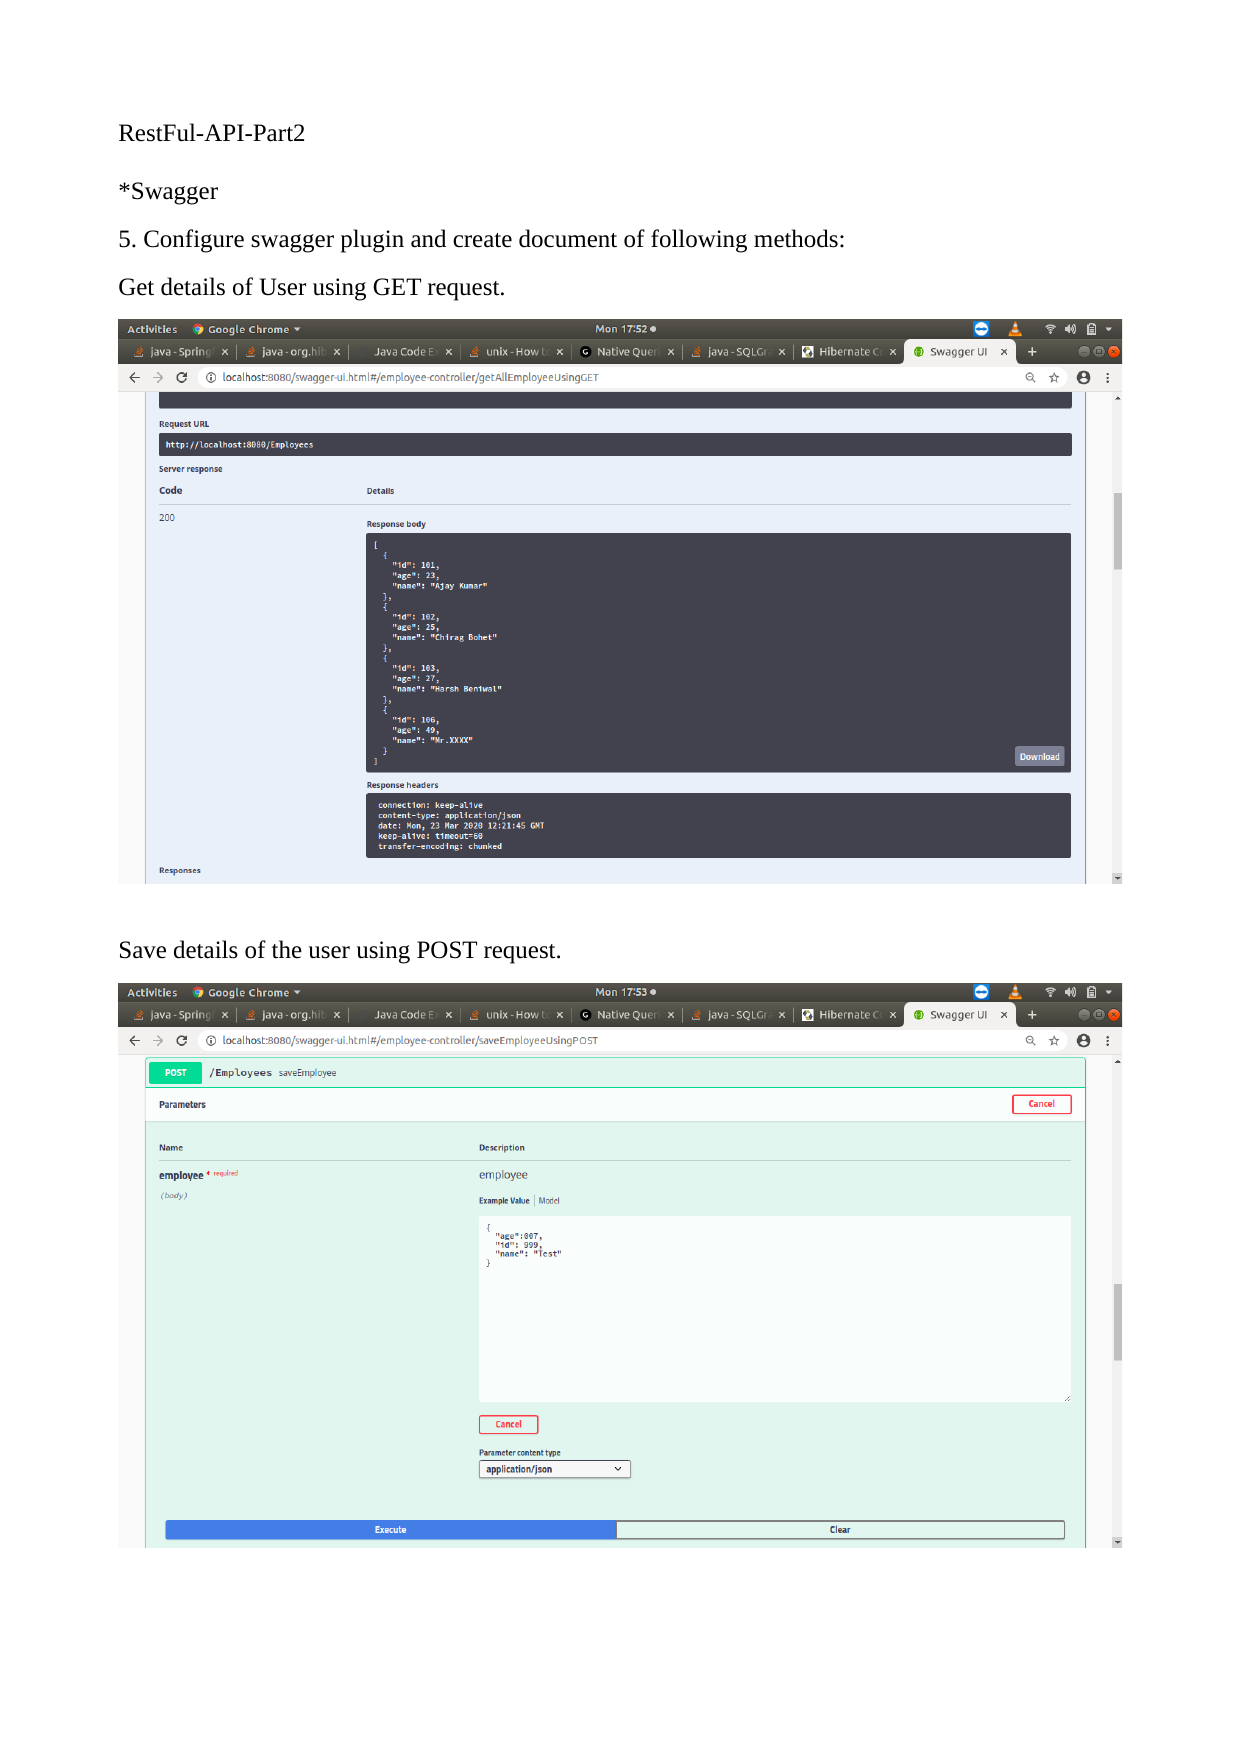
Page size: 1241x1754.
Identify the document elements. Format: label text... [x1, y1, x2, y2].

text Save details of the user using POST request. [118, 935, 1122, 964]
picture [118, 983, 1123, 1548]
text Get details of User using GET request. [118, 272, 1122, 300]
picture [118, 319, 1123, 884]
text *Swagger [118, 176, 1122, 205]
text 5. Configure swagger plugin and create document of following methods: [118, 224, 1122, 253]
